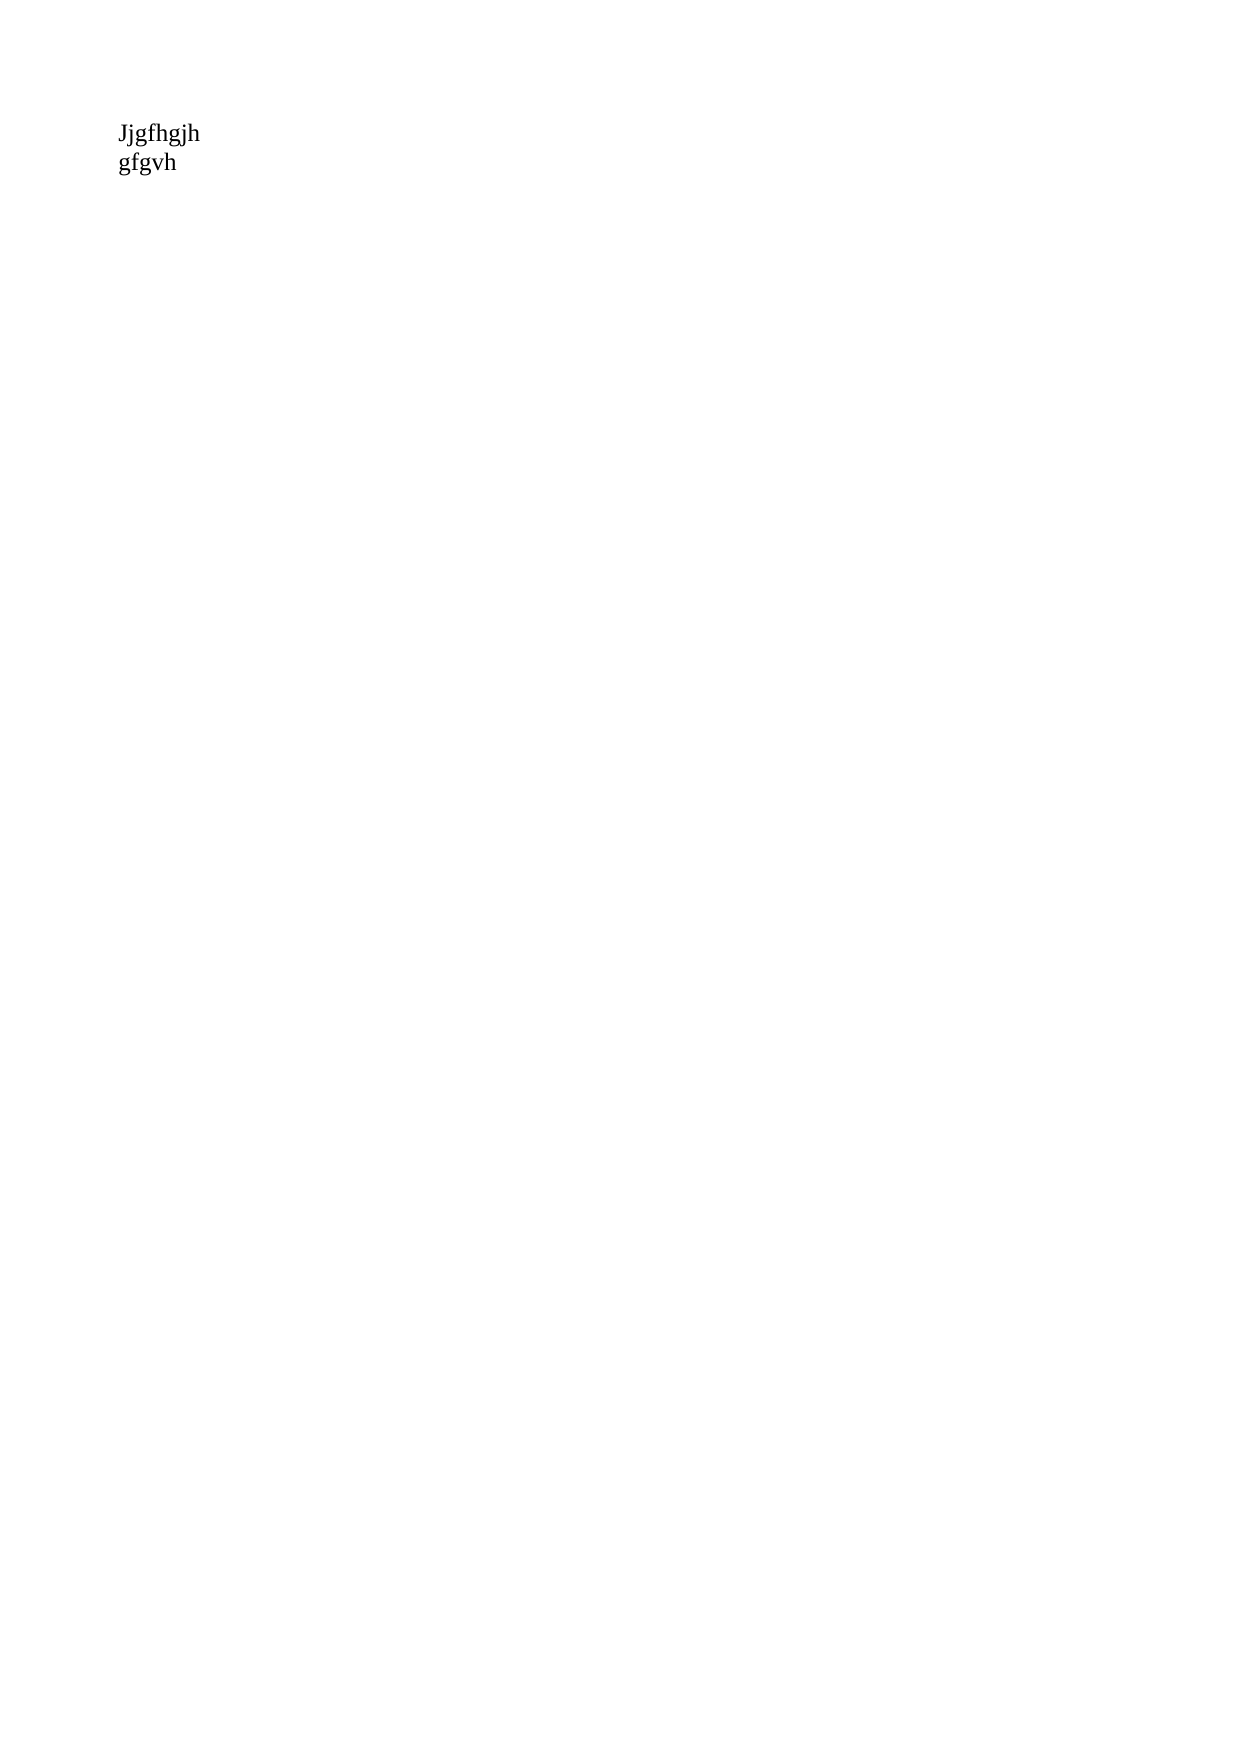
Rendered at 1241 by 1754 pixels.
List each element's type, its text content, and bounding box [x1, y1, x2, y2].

text gfgvh [118, 147, 1122, 176]
text Jjgfhgjh [118, 118, 1122, 147]
